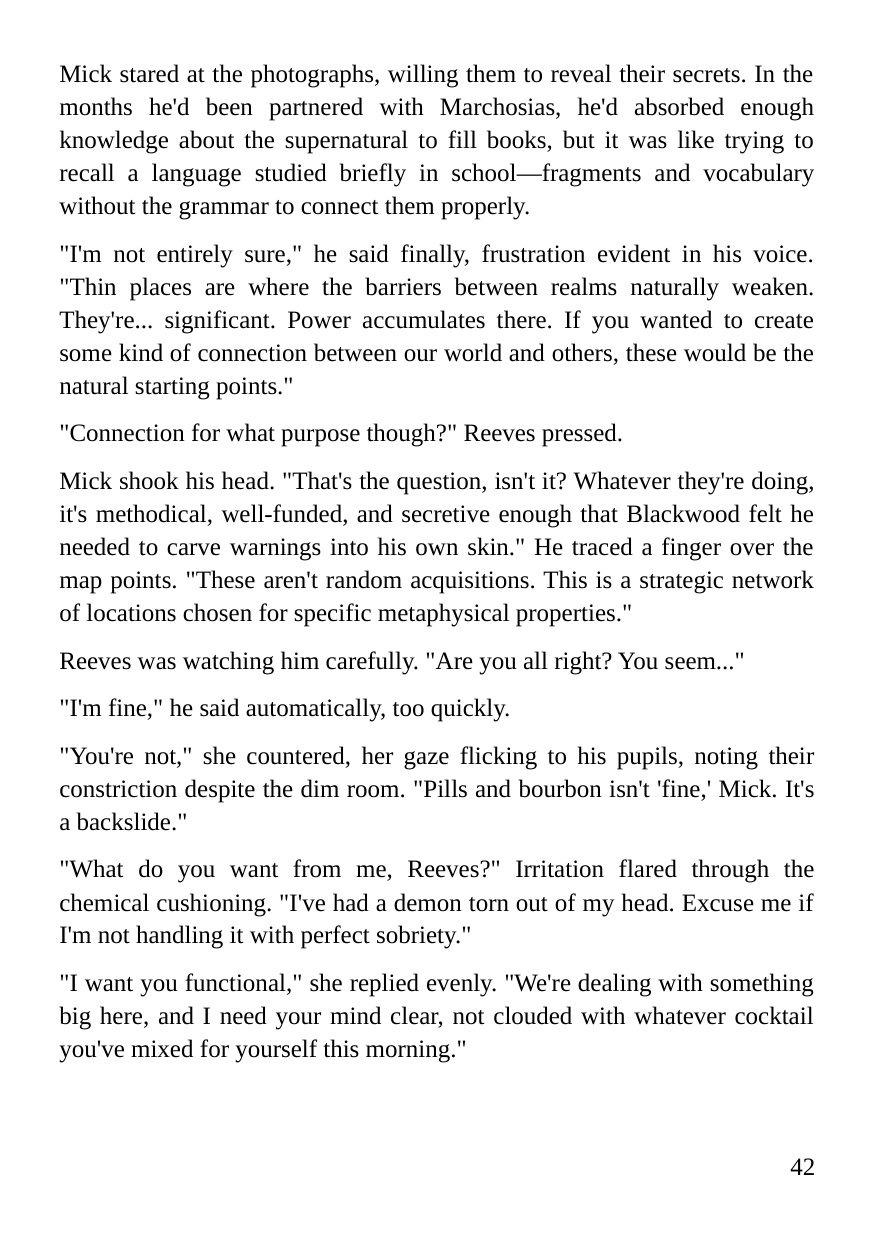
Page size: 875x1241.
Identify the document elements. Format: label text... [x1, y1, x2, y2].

text "Connection for what purpose though?" Reeves pressed. [59, 418, 815, 447]
text "I'm fine," he said automatically, too quickly. [59, 693, 815, 722]
text Mick shook his head. "That's the question, isn't it? Whatever they're doing, it's methodical, well-funded, and secretive enough that Blackwood felt he needed to carve warnings into his own skin." He traced a finger over the map points. "These aren't random acquisitions. This is a strategic network of locations chosen for specific metaphysical properties." [59, 466, 815, 627]
text Reeves was watching him carefully. "Are you all right? You seem..." [59, 646, 815, 674]
text Mick stared at the photographs, willing them to reveal their secrets. In the months he'd been partnered with Marchosias, he'd absorbed enough knowledge about the supernatural to fill books, but it was like trying to recall a language studied briefly in school—fragments and vocabulary without the grammar to connect them properly. [59, 59, 815, 220]
text "I want you functional," she replied evenly. "We're dealing with something big here, and I need your mind clear, not clouded with whatever cocktail you've mixed for yourself this morning." [59, 968, 815, 1063]
text "What do you want from me, Reeves?" Irritation flared through the chemical cushioning. "I've had a demon torn out of my head. Excuse me if I'm not handling it with perfect sobriety." [59, 854, 815, 949]
text "You're not," she countered, her gaze flicking to his pupils, noting their constriction despite the dim room. "Pills and bourbon isn't 'fine,' Mick. It's a backslide." [59, 741, 815, 836]
text "I'm not entirely sure," he said finally, frustration evident in his voice. "Thin places are where the barriers between realms naturally weaken. They're... significant. Power accumulates there. If you wanted to create some kind of connection between our world and others, these would be the natural starting points." [59, 239, 815, 399]
